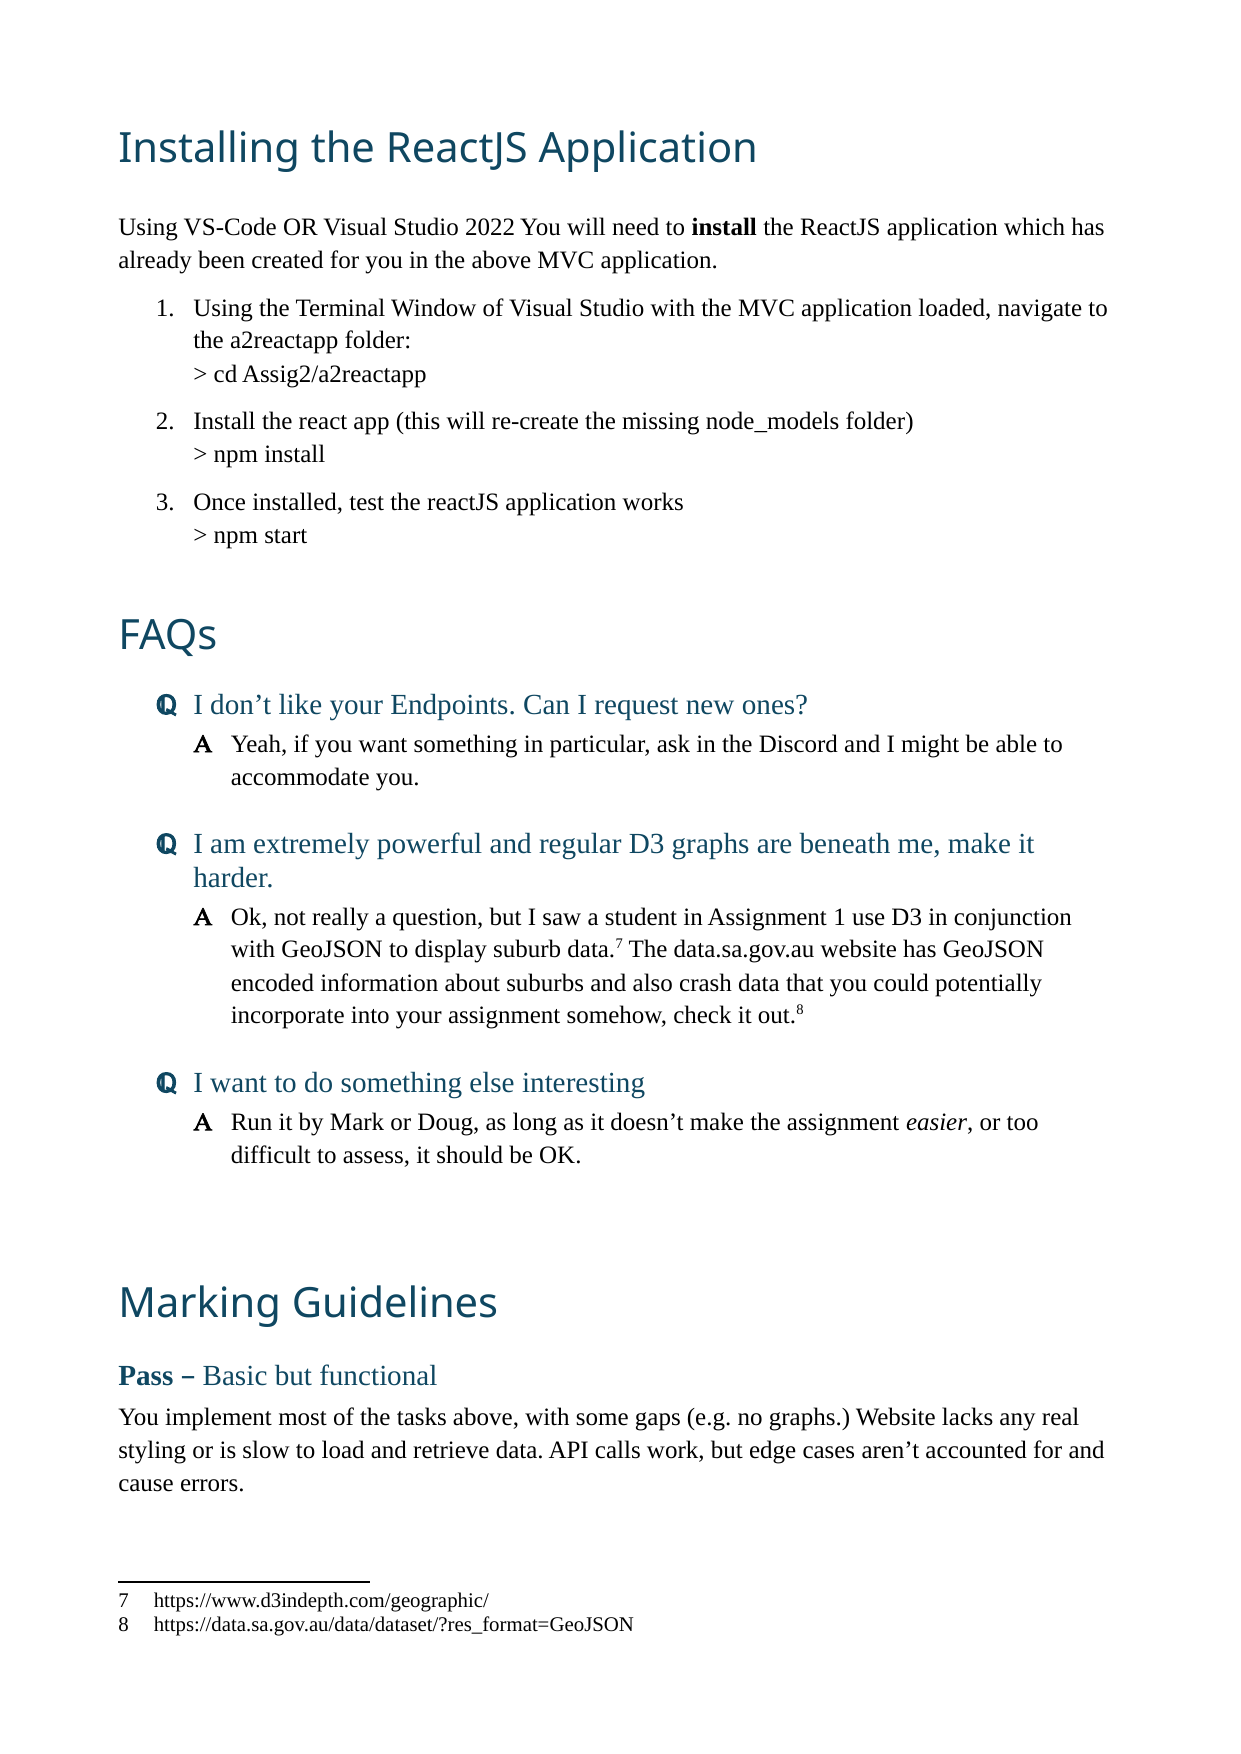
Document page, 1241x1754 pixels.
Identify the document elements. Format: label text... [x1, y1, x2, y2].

subtitle Pass – Basic but functional [118, 1354, 1122, 1394]
subtitle I want to do something else interesting🤔 [156, 1065, 1122, 1098]
subtitle Marking Guidelines [118, 1273, 1122, 1329]
list Install the react app (this will re-create the missing node_models folder) > npm install [156, 406, 1122, 468]
list https://data.sa.gov.au/data/dataset/?res_format=GeoJSON [118, 1612, 1122, 1636]
list Ok, not really a question, but I saw a student in Assignment 1 use D3 in conjunction with GeoJSON to display suburb data. The data.sa.gov.au website has GeoJSON encoded information about suburbs and also crash data that you could potentially incorporate into your assignment somehow, check it out. [193, 902, 1122, 1029]
list Yeah, if you want something in particular, ask in the Discord and I might be able to accommodate you. [193, 729, 1122, 791]
list Once installed, test the reactJS application works > npm start [156, 487, 1122, 549]
list https://www.d3indepth.com/geographic/ [118, 1588, 1122, 1612]
subtitle FAQs [118, 605, 1122, 662]
list Run it by Mark or Doug, as long as it doesn’t make the assignment easier, or too difficult to assess, it should be OK. [193, 1107, 1122, 1169]
subtitle I am extremely powerful and regular D3 graphs are beneath me, make it harder. [156, 826, 1122, 893]
list Using the Terminal Window of Visual Studio with the MVC application loaded, navigate to the a2reactapp folder: > cd Assig2/a2reactapp [156, 293, 1122, 387]
text You implement most of the tasks above, with some gaps (e.g. no graphs.) Website lacks any real styling or is slow to load and retrieve data. API calls work, but edge cases aren’t accounted for and cause errors. [118, 1402, 1122, 1497]
text Using VS-Code OR Visual Studio 2022 You will need to install the ReactJS application which has already been created for you in the above MVC application. [118, 212, 1122, 274]
subtitle I don’t like your Endpoints. Can I request new ones? [156, 687, 1122, 720]
subtitle Installing the ReactJS Application [118, 118, 1122, 175]
